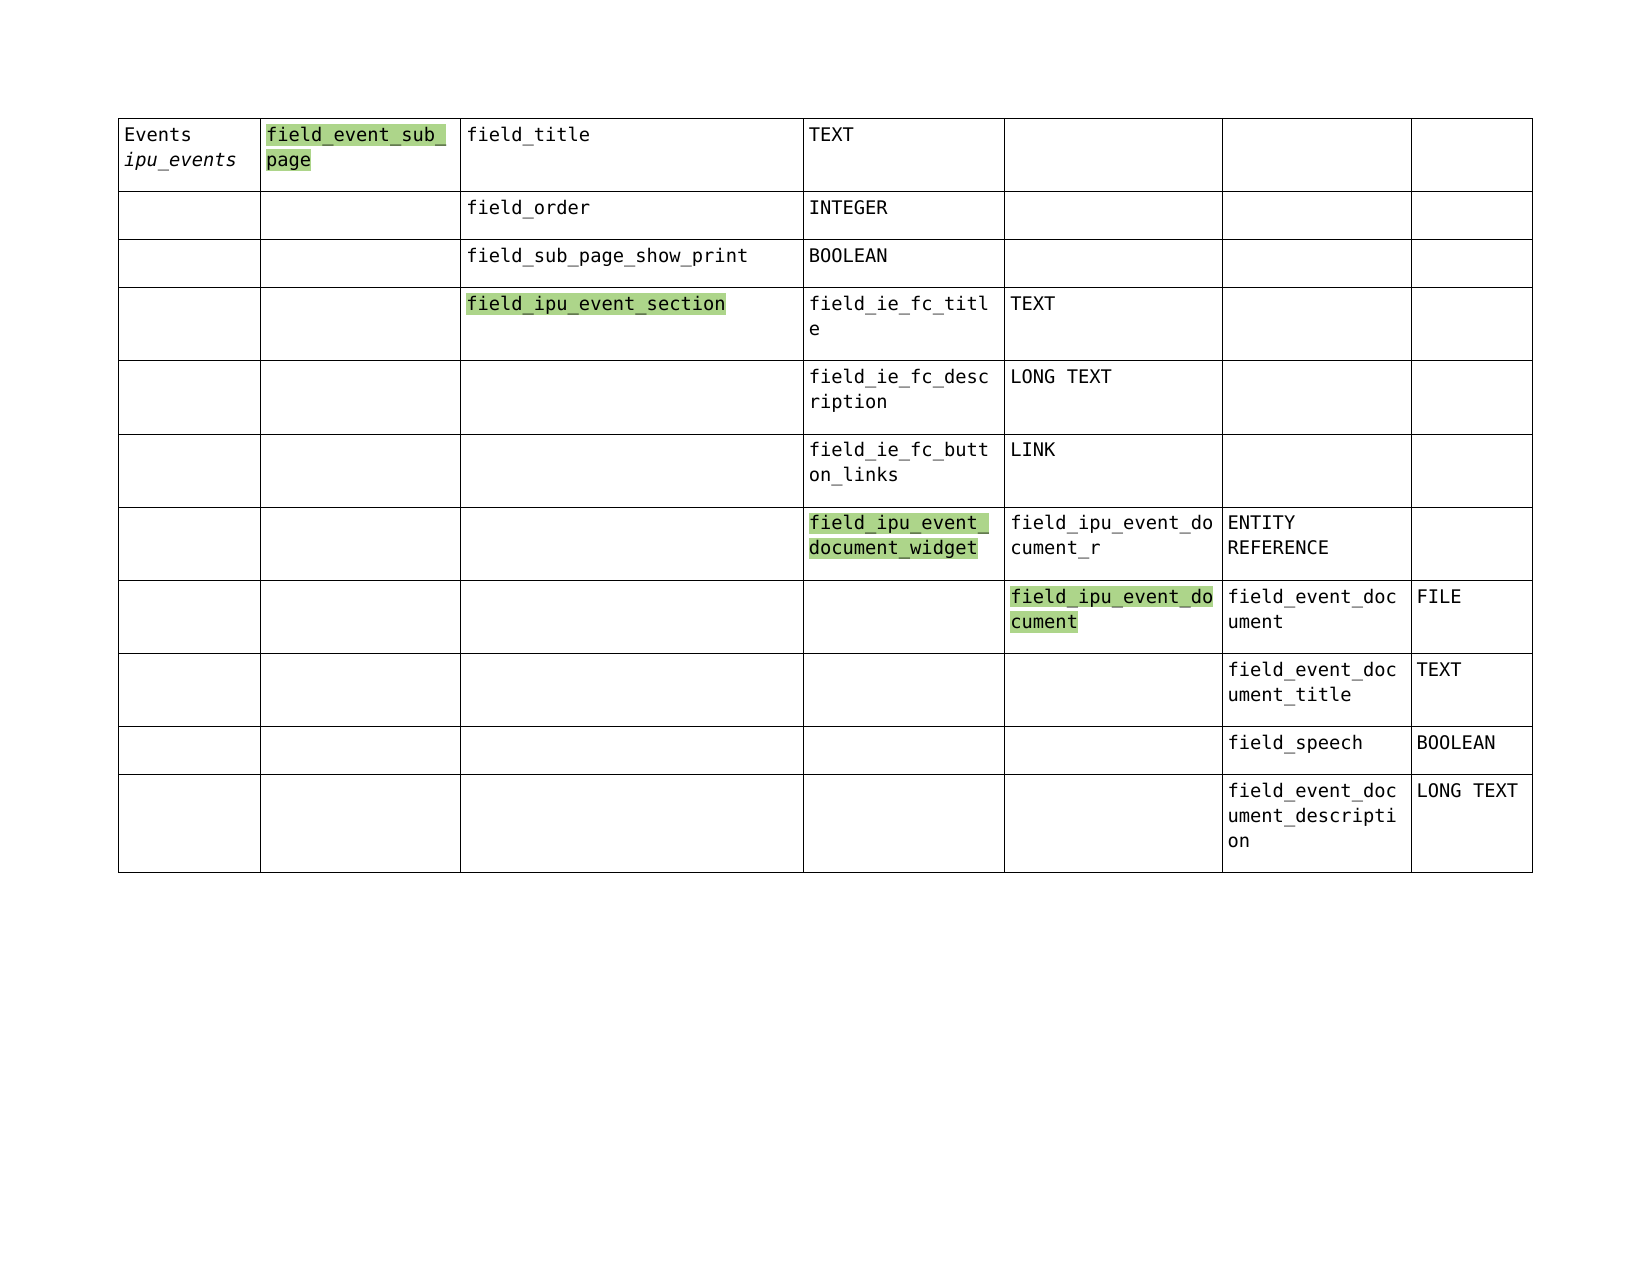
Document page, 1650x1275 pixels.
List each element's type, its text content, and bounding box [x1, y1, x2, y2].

table_cell [1223, 240, 1411, 287]
table_cell [1005, 654, 1222, 726]
table_cell field_ipu_event_document_r [1005, 508, 1222, 580]
table_cell [1223, 361, 1411, 433]
table_cell [1412, 119, 1532, 191]
table_cell [1223, 288, 1411, 360]
table_cell [1223, 119, 1411, 191]
table_cell [261, 581, 460, 653]
table_cell [1412, 240, 1532, 287]
table_cell BOOLEAN [1412, 727, 1532, 774]
table_cell [1412, 288, 1532, 360]
table_cell [461, 654, 803, 726]
table_cell [119, 654, 260, 726]
table_cell [261, 192, 460, 239]
table_cell LONG TEXT [1412, 775, 1532, 872]
table_cell field_ipu_event_section [461, 288, 803, 360]
table_cell TEXT [1005, 288, 1222, 360]
table_cell [461, 581, 803, 653]
table_cell field_sub_page_show_print [461, 240, 803, 287]
table_cell LONG TEXT [1005, 361, 1222, 433]
table_cell [804, 727, 1004, 774]
table_cell [119, 240, 260, 287]
table_cell ENTITY REFERENCE [1223, 508, 1411, 580]
table_cell [461, 435, 803, 507]
table_cell [461, 775, 803, 872]
table_cell [461, 361, 803, 433]
table_cell field_ipu_event_document [1005, 581, 1222, 653]
table_cell [804, 654, 1004, 726]
table_cell TEXT [804, 119, 1004, 191]
table_cell [261, 361, 460, 433]
table_cell field_event_document_title [1223, 654, 1411, 726]
table_cell [461, 508, 803, 580]
table_cell [1412, 361, 1532, 433]
table_cell INTEGER [804, 192, 1004, 239]
table_cell [1005, 775, 1222, 872]
table_cell [1412, 508, 1532, 580]
table_cell [119, 775, 260, 872]
table_cell field_order [461, 192, 803, 239]
table_cell [261, 288, 460, 360]
table_cell [119, 288, 260, 360]
table_cell [119, 435, 260, 507]
table_cell field_ipu_event_document_widget [804, 508, 1004, 580]
table_cell field_event_document_description [1223, 775, 1411, 872]
table_cell [1005, 192, 1222, 239]
table_cell LINK [1005, 435, 1222, 507]
table_cell [1005, 240, 1222, 287]
table_cell [1412, 192, 1532, 239]
table_cell [1223, 435, 1411, 507]
table_cell [1412, 435, 1532, 507]
table_cell BOOLEAN [804, 240, 1004, 287]
table_cell [461, 727, 803, 774]
table_cell field_ie_fc_description [804, 361, 1004, 433]
table_cell TEXT [1412, 654, 1532, 726]
table_cell [261, 240, 460, 287]
table_cell field_title [461, 119, 803, 191]
table_cell [261, 654, 460, 726]
table_cell [804, 775, 1004, 872]
table_cell [119, 192, 260, 239]
table_cell [1005, 119, 1222, 191]
table_cell field_ie_fc_title [804, 288, 1004, 360]
table_cell Events ipu_events [119, 119, 260, 191]
table_cell [119, 508, 260, 580]
table_cell field_event_sub_page [261, 119, 460, 191]
table_cell [261, 508, 460, 580]
table_cell [261, 775, 460, 872]
table_cell FILE [1412, 581, 1532, 653]
table_cell [261, 435, 460, 507]
table_cell field_event_document [1223, 581, 1411, 653]
table_cell [1005, 727, 1222, 774]
table_cell [119, 581, 260, 653]
table_cell field_speech [1223, 727, 1411, 774]
table_cell field_ie_fc_button_links [804, 435, 1004, 507]
table_cell [804, 581, 1004, 653]
table_cell [1223, 192, 1411, 239]
table_cell [119, 727, 260, 774]
table_cell [119, 361, 260, 433]
table_cell [261, 727, 460, 774]
